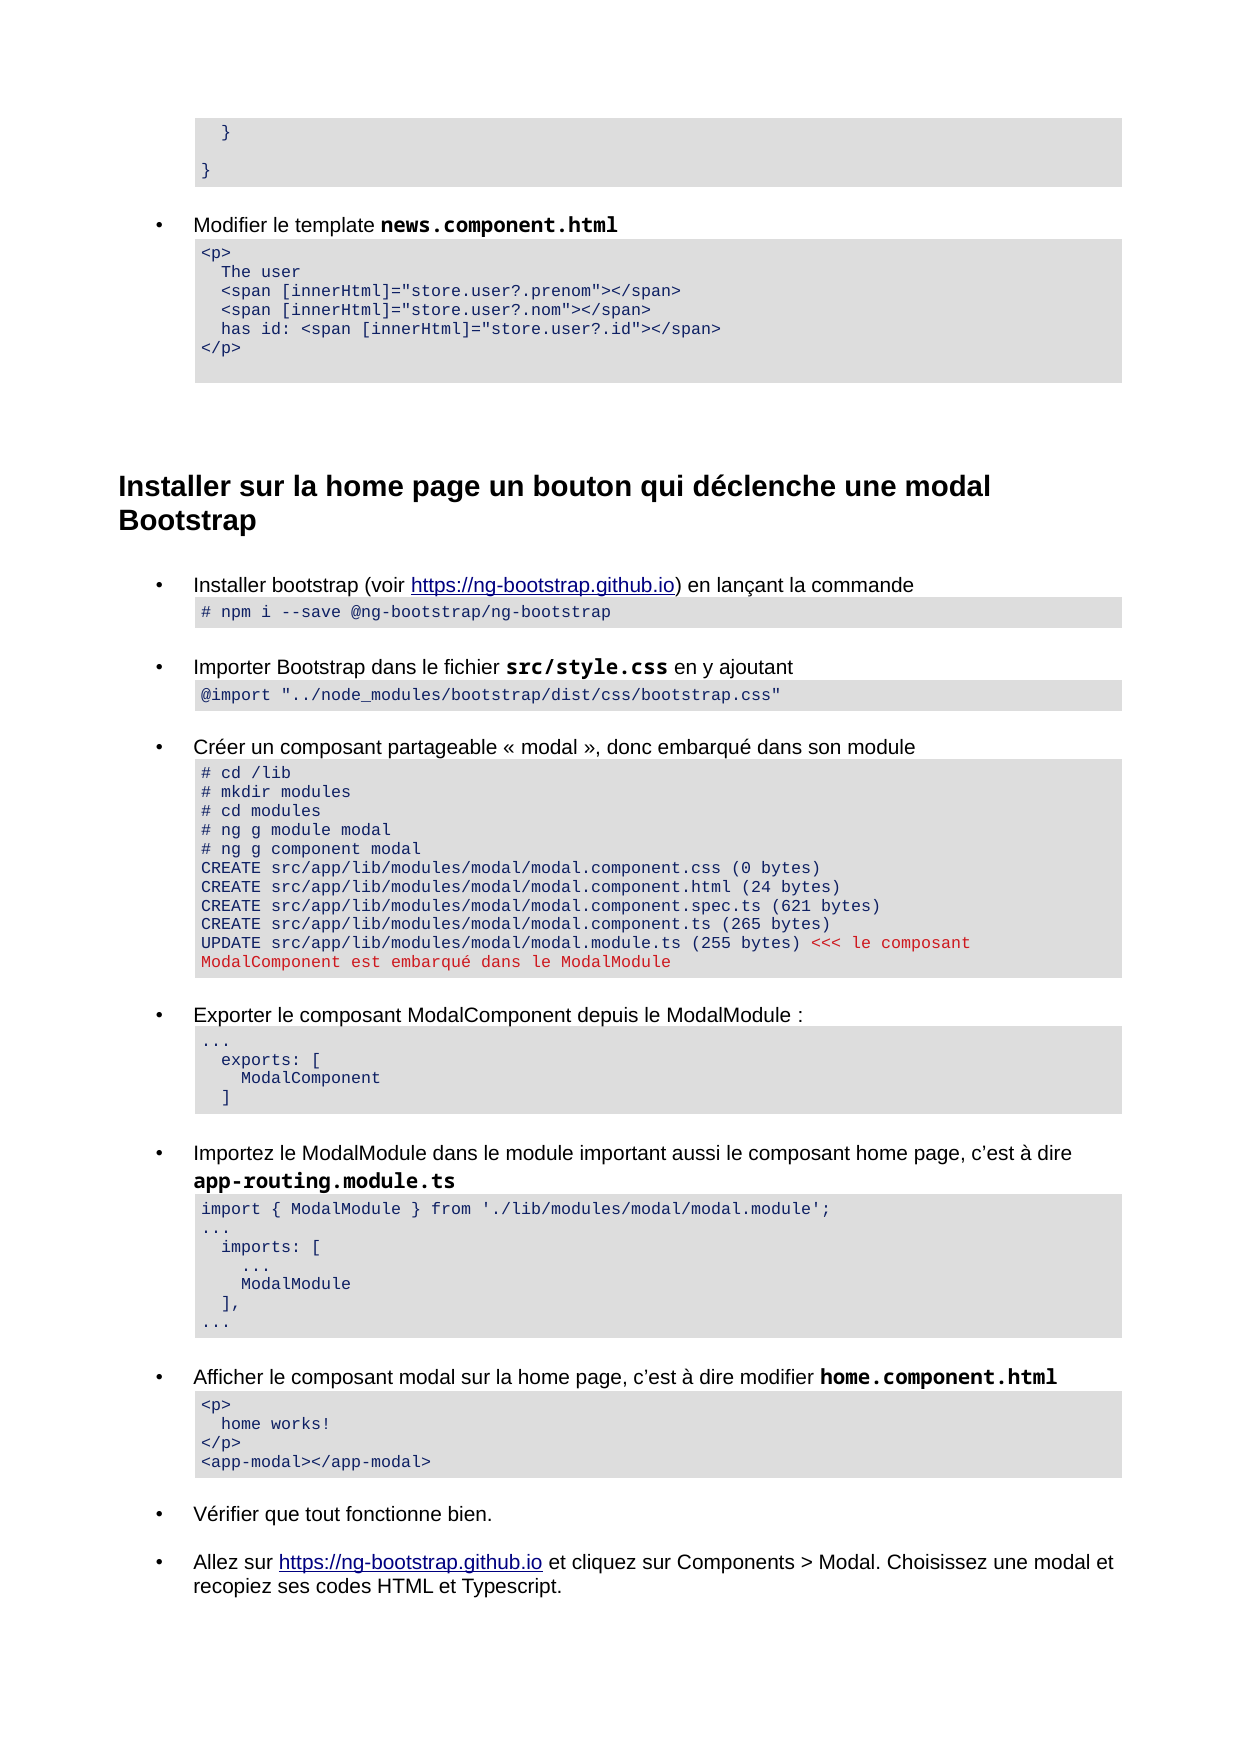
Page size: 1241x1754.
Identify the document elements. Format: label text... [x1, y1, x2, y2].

text } [195, 162, 1122, 187]
list Afficher le composant modal sur la home page, c’est à dire modifier home.component.html [156, 1362, 1122, 1391]
text home works! [195, 1416, 1122, 1434]
text # npm i --save @ng-bootstrap/ng-bootstrap [195, 597, 1122, 628]
list Modifier le template news.component.html [156, 211, 1122, 239]
text <span [innerHtml]="store.user?.prenom"></span> [195, 283, 1122, 301]
text @import "../node_modules/bootstrap/dist/css/bootstrap.css" [195, 680, 1122, 711]
text } [195, 118, 1122, 143]
text </p> [195, 339, 1122, 358]
list Vérifier que tout fonctionne bien. [156, 1502, 1122, 1526]
text UPDATE src/app/lib/modules/modal/modal.module.ts (255 bytes) <<< le composant ModalComponent est embarqué dans le ModalModule [195, 935, 1122, 978]
list Exporter le composant ModalComponent depuis le ModalModule : [156, 1002, 1122, 1026]
text CREATE src/app/lib/modules/modal/modal.component.css (0 bytes) [195, 859, 1122, 878]
text # cd modules [195, 803, 1122, 822]
text </p> [195, 1434, 1122, 1453]
text CREATE src/app/lib/modules/modal/modal.component.html (24 bytes) [195, 878, 1122, 897]
list Installer bootstrap (voir https://ng-bootstrap.github.io) en lançant la commande [156, 573, 1122, 597]
text ModalComponent [195, 1070, 1122, 1089]
subtitle Installer sur la home page un bouton qui déclenche une modal Bootstrap [118, 469, 1122, 537]
text imports: [ [195, 1238, 1122, 1257]
text ] [195, 1089, 1122, 1114]
text ], [195, 1295, 1122, 1314]
text <span [innerHtml]="store.user?.nom"></span> [195, 301, 1122, 320]
text # ng g component modal [195, 841, 1122, 859]
text # ng g module modal [195, 822, 1122, 841]
text # mkdir modules [195, 784, 1122, 803]
text ... [195, 1026, 1122, 1051]
list Créer un composant partageable « modal », donc embarqué dans son module [156, 735, 1122, 759]
text exports: [ [195, 1051, 1122, 1070]
text has id: <span [innerHtml]="store.user?.id"></span> [195, 320, 1122, 339]
text <p> [195, 1391, 1122, 1416]
text <app-modal></app-modal> [195, 1453, 1122, 1478]
text <p> [195, 239, 1122, 264]
text # cd /lib [195, 759, 1122, 784]
text ... [195, 1219, 1122, 1238]
text import { ModalModule } from './lib/modules/modal/modal.module'; [195, 1194, 1122, 1219]
text ... [195, 1257, 1122, 1276]
list Allez sur https://ng-bootstrap.github.io et cliquez sur Components > Modal. Choisissez une modal et recopiez ses codes HTML et Typescript. [156, 1550, 1122, 1598]
list Importez le ModalModule dans le module important aussi le composant home page, c’est à dire app-routing.module.ts [156, 1138, 1122, 1194]
text CREATE src/app/lib/modules/modal/modal.component.spec.ts (621 bytes) [195, 897, 1122, 916]
text CREATE src/app/lib/modules/modal/modal.component.ts (265 bytes) [195, 916, 1122, 935]
text ... [195, 1314, 1122, 1338]
text ModalModule [195, 1276, 1122, 1295]
list Importer Bootstrap dans le fichier src/style.css en y ajoutant [156, 652, 1122, 680]
text The user [195, 264, 1122, 283]
